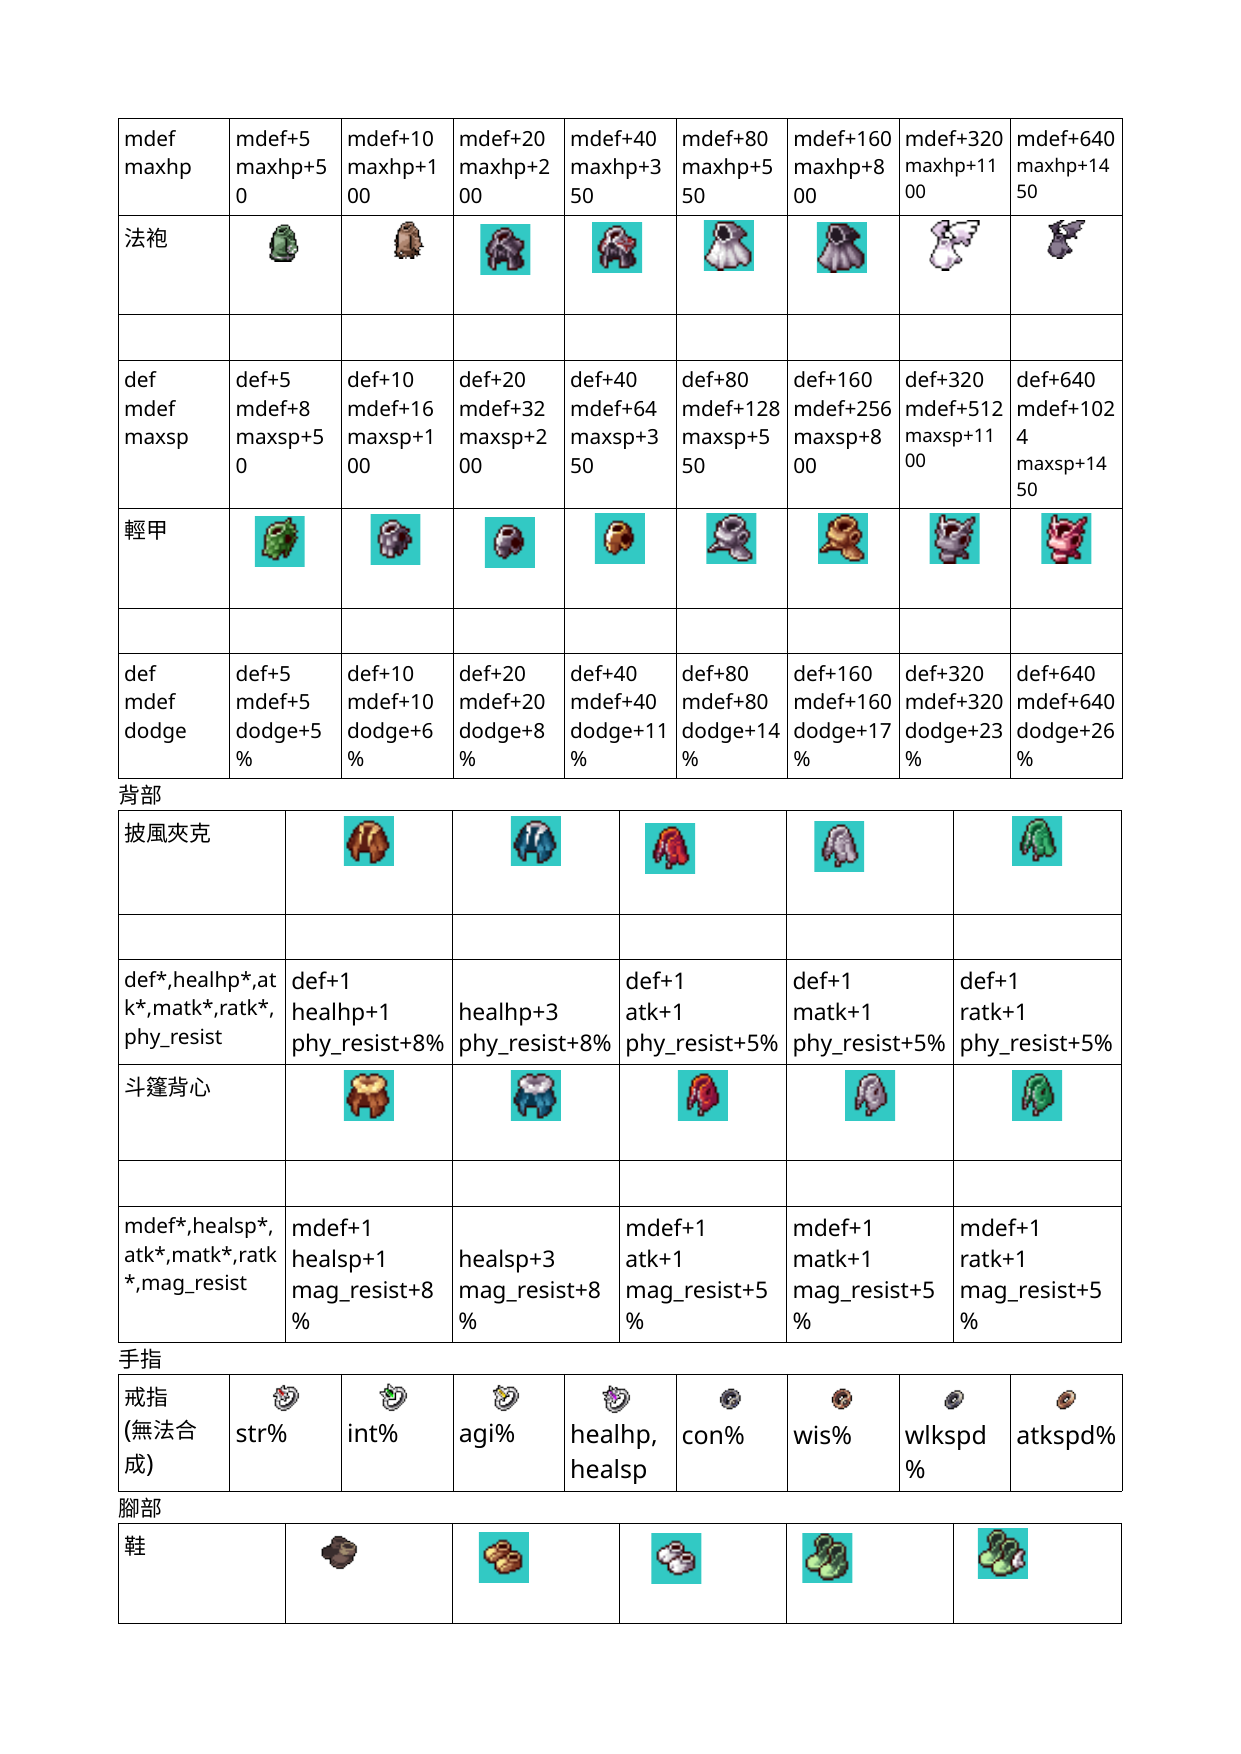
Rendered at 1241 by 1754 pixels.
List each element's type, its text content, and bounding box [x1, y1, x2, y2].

picture [824, 1379, 862, 1418]
table_cell mdef+1 healsp+1 mag_resist+8% [286, 1207, 452, 1342]
table_cell mdef*,healsp*,atk*,matk*,ratk*,mag_resist [119, 1207, 285, 1342]
table_header [620, 1534, 651, 1583]
table_cell [677, 216, 787, 314]
table_cell [342, 509, 453, 607]
table_cell [787, 915, 953, 959]
table_cell [620, 1065, 786, 1160]
table_cell mdef+160 maxhp+800 [788, 119, 899, 215]
table_header [453, 811, 619, 913]
table_cell [230, 609, 341, 653]
table_cell def*,healhp*,atk*,matk*,ratk*,phy_resist [119, 960, 285, 1064]
picture [487, 1379, 523, 1416]
table_cell [342, 216, 453, 314]
table_cell [119, 609, 229, 653]
table_cell 法袍 [119, 216, 229, 314]
table_cell def+40 mdef+40 dodge+11% [565, 654, 676, 778]
table_header con% [677, 1375, 787, 1491]
table_cell [954, 915, 1121, 959]
table_cell def+160 mdef+256 maxsp+800 [788, 361, 899, 507]
table_cell [119, 315, 229, 359]
table_cell [454, 609, 564, 653]
text 腳部 [118, 1492, 1122, 1523]
table_cell def+320 mdef+320dodge+23% [900, 654, 1010, 778]
table_cell def+80 mdef+80 dodge+14% [677, 654, 787, 778]
table_cell [565, 315, 676, 359]
table_cell mdef maxhp [119, 119, 229, 215]
table_cell [286, 1065, 452, 1160]
text 背部 [118, 779, 1122, 810]
table_header wis% [788, 1375, 899, 1491]
picture [929, 220, 980, 271]
table_cell mdef+1 matk+1 mag_resist+5% [787, 1207, 953, 1342]
table_cell def+1 healhp+1 phy_resist+8% [286, 960, 452, 1064]
picture [1047, 220, 1085, 259]
table_header [286, 1524, 452, 1533]
table_cell mdef+80 maxhp+550 [677, 119, 787, 215]
picture [816, 222, 867, 273]
table_cell [788, 315, 899, 359]
table_cell 輕甲 [119, 509, 229, 607]
table_cell healsp+3 mag_resist+8% [453, 1207, 619, 1342]
picture [1047, 1379, 1085, 1418]
table_cell [1011, 216, 1122, 314]
table_cell [119, 1161, 285, 1206]
table_header 披風夾克 [119, 811, 285, 913]
picture [478, 1532, 529, 1583]
table_cell [954, 1065, 1121, 1160]
table_header [954, 811, 1121, 913]
table_header [620, 1524, 786, 1533]
table_cell 斗篷背心 [119, 1065, 285, 1160]
picture [320, 1533, 359, 1571]
table_cell [677, 609, 787, 653]
table_cell mdef+1 ratk+1 mag_resist+5% [954, 1207, 1121, 1342]
table_cell mdef+40 maxhp+350 [565, 119, 676, 215]
picture [343, 1070, 394, 1121]
table_cell def mdef maxsp [119, 361, 229, 507]
picture [1041, 513, 1092, 564]
table_cell def+320 mdef+512 maxsp+1100 [900, 361, 1010, 507]
table_header [787, 811, 953, 913]
picture [480, 224, 531, 275]
table_cell [900, 216, 1010, 314]
table_cell [565, 216, 676, 314]
picture [370, 514, 421, 565]
table_cell mdef+20 maxhp+200 [454, 119, 564, 215]
picture [706, 513, 757, 564]
table_cell [342, 609, 453, 653]
table_header int% [342, 1375, 453, 1491]
table_cell [119, 915, 285, 959]
table_cell [342, 315, 453, 359]
picture [845, 1070, 896, 1121]
picture [375, 1379, 412, 1416]
table_cell [900, 609, 1010, 653]
table_cell [286, 915, 452, 959]
table_cell [1011, 315, 1122, 359]
table_cell [677, 315, 787, 359]
table_cell def+20 mdef+20 dodge+8% [454, 654, 564, 778]
table_cell def+5 mdef+5 dodge+5% [230, 654, 341, 778]
table_cell def+10 mdef+16 maxsp+100 [342, 361, 453, 507]
table_cell [788, 216, 899, 314]
picture [802, 1533, 853, 1583]
table_cell [1011, 509, 1122, 607]
picture [388, 220, 426, 259]
picture [510, 1070, 561, 1121]
picture [645, 823, 696, 874]
table_cell [453, 1161, 619, 1206]
table_header [787, 1524, 953, 1623]
table_header 戒指 (無法合成) [119, 1375, 229, 1491]
table_cell [286, 1161, 452, 1206]
table_header [286, 1534, 452, 1623]
picture [1012, 1070, 1063, 1121]
table_cell mdef+640 maxhp+1450 [1011, 119, 1122, 215]
table_cell def+40 mdef+64 maxsp+350 [565, 361, 676, 507]
picture [703, 220, 754, 271]
table_cell [230, 315, 341, 359]
table_cell [900, 315, 1010, 359]
table_cell def+640 mdef+640 dodge+26% [1011, 654, 1122, 778]
table_cell [620, 1161, 786, 1206]
table_cell [454, 315, 564, 359]
table_cell [453, 1065, 619, 1160]
picture [263, 223, 302, 262]
table_header [954, 1524, 1121, 1623]
table_cell def+20 mdef+32 maxsp+200 [454, 361, 564, 507]
table_header [620, 811, 786, 913]
table_header str% [230, 1375, 341, 1491]
table_cell def+5 mdef+8 maxsp+50 [230, 361, 341, 507]
table_header healhp,healsp [565, 1375, 676, 1491]
table_cell [788, 609, 899, 653]
table_header atkspd% [1011, 1375, 1122, 1491]
table_cell mdef+320 maxhp+1100 [900, 119, 1010, 215]
picture [592, 222, 643, 273]
table_cell def+80 mdef+128 maxsp+550 [677, 361, 787, 507]
table_header [286, 811, 452, 913]
table_cell def+1 ratk+1 phy_resist+5% [954, 960, 1121, 1064]
table_cell [677, 509, 787, 607]
table_cell [230, 216, 341, 314]
table_cell def mdef dodge [119, 654, 229, 778]
table_header agi% [454, 1375, 564, 1491]
picture [818, 513, 868, 564]
table_cell [565, 609, 676, 653]
table_cell [788, 509, 899, 607]
picture [677, 1070, 728, 1121]
table_cell [1011, 609, 1122, 653]
picture [484, 517, 535, 568]
picture [935, 1379, 974, 1418]
table_cell [954, 1161, 1121, 1206]
picture [254, 516, 305, 567]
table_cell def+10 mdef+10 dodge+6% [342, 654, 453, 778]
table_cell def+640 mdef+1024 maxsp+1450 [1011, 361, 1122, 507]
picture [977, 1528, 1028, 1579]
table_cell [454, 216, 564, 314]
picture [267, 1379, 304, 1416]
picture [594, 513, 645, 564]
table_cell [454, 509, 564, 607]
picture [651, 1533, 702, 1584]
table_cell mdef+1 atk+1 mag_resist+5% [620, 1207, 786, 1342]
table_cell [453, 915, 619, 959]
picture [712, 1379, 751, 1418]
table_cell [565, 509, 676, 607]
table_cell mdef+10 maxhp+100 [342, 119, 453, 215]
table_cell def+1 matk+1 phy_resist+5% [787, 960, 953, 1064]
table_cell [620, 915, 786, 959]
text 手指 [118, 1343, 1122, 1374]
table_cell healhp+3 phy_resist+8% [453, 960, 619, 1064]
picture [929, 513, 980, 564]
table_header wlkspd% [900, 1375, 1010, 1491]
table_header [620, 1584, 786, 1623]
picture [814, 821, 865, 872]
table_cell mdef+5 maxhp+50 [230, 119, 341, 215]
table_header [702, 1534, 786, 1583]
table_header 鞋 [119, 1524, 285, 1623]
picture [510, 816, 561, 866]
table_cell def+1 atk+1 phy_resist+5% [620, 960, 786, 1064]
picture [343, 816, 394, 866]
table_cell def+160 mdef+160 dodge+17% [788, 654, 899, 778]
table_cell [787, 1161, 953, 1206]
table_cell [787, 1065, 953, 1160]
table_header [453, 1524, 619, 1623]
picture [598, 1381, 635, 1418]
picture [1012, 816, 1063, 866]
table_cell [900, 509, 1010, 607]
table_cell [230, 509, 341, 607]
